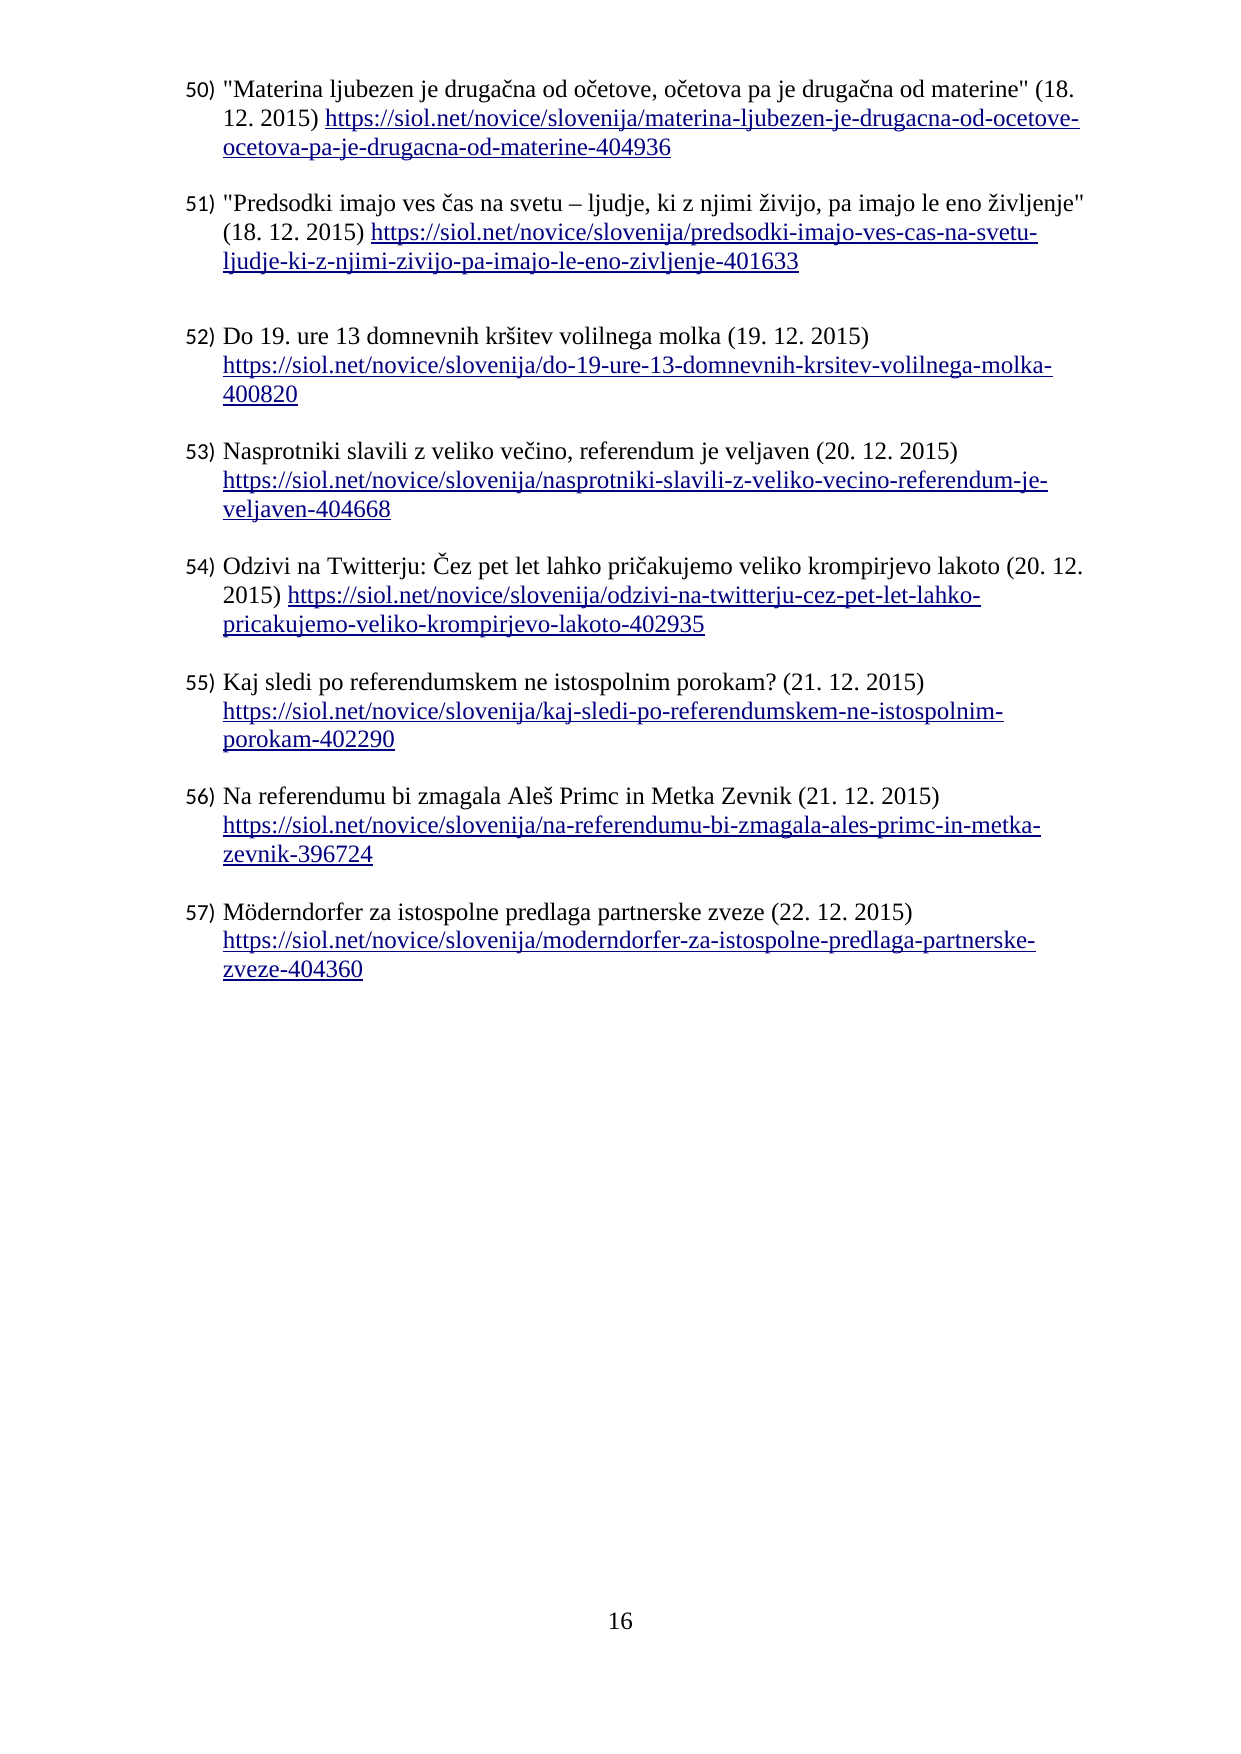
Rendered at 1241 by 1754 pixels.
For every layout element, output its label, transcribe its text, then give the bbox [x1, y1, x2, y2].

list Na referendumu bi zmagala Aleš Primc in Metka Zevnik (21. 12. 2015) https://siol.net/novice/slovenija/na-referendumu-bi-zmagala-ales-primc-in-metka-zevnik-396724 [185, 781, 1093, 868]
list "Predsodki imajo ves čas na svetu – ljudje, ki z njimi živijo, pa imajo le eno življenje" (18. 12. 2015) https://siol.net/novice/slovenija/predsodki-imajo-ves-cas-na-svetu-ljudje-ki-z-njimi-zivijo-pa-imajo-le-eno-zivljenje-401633 [185, 188, 1093, 275]
list "Materina ljubezen je drugačna od očetove, očetova pa je drugačna od materine" (18. 12. 2015) https://siol.net/novice/slovenija/materina-ljubezen-je-drugacna-od-ocetove-ocetova-pa-je-drugacna-od-materine-404936 [185, 74, 1093, 160]
list Nasprotniki slavili z veliko večino, referendum je veljaven (20. 12. 2015) https://siol.net/novice/slovenija/nasprotniki-slavili-z-veliko-vecino-referendum-je-veljaven-404668 [185, 436, 1093, 523]
list Do 19. ure 13 domnevnih kršitev volilnega molka (19. 12. 2015) https://siol.net/novice/slovenija/do-19-ure-13-domnevnih-krsitev-volilnega-molka-400820 [185, 321, 1093, 408]
list Möderndorfer za istospolne predlaga partnerske zveze (22. 12. 2015) https://siol.net/novice/slovenija/moderndorfer-za-istospolne-predlaga-partnerske-zveze-404360 [185, 897, 1093, 983]
list Odzivi na Twitterju: Čez pet let lahko pričakujemo veliko krompirjevo lakoto (20. 12. 2015) https://siol.net/novice/slovenija/odzivi-na-twitterju-cez-pet-let-lahko-pricakujemo-veliko-krompirjevo-lakoto-402935 [185, 551, 1093, 638]
list Kaj sledi po referendumskem ne istospolnim porokam? (21. 12. 2015) https://siol.net/novice/slovenija/kaj-sledi-po-referendumskem-ne-istospolnim-porokam-402290 [185, 667, 1093, 753]
